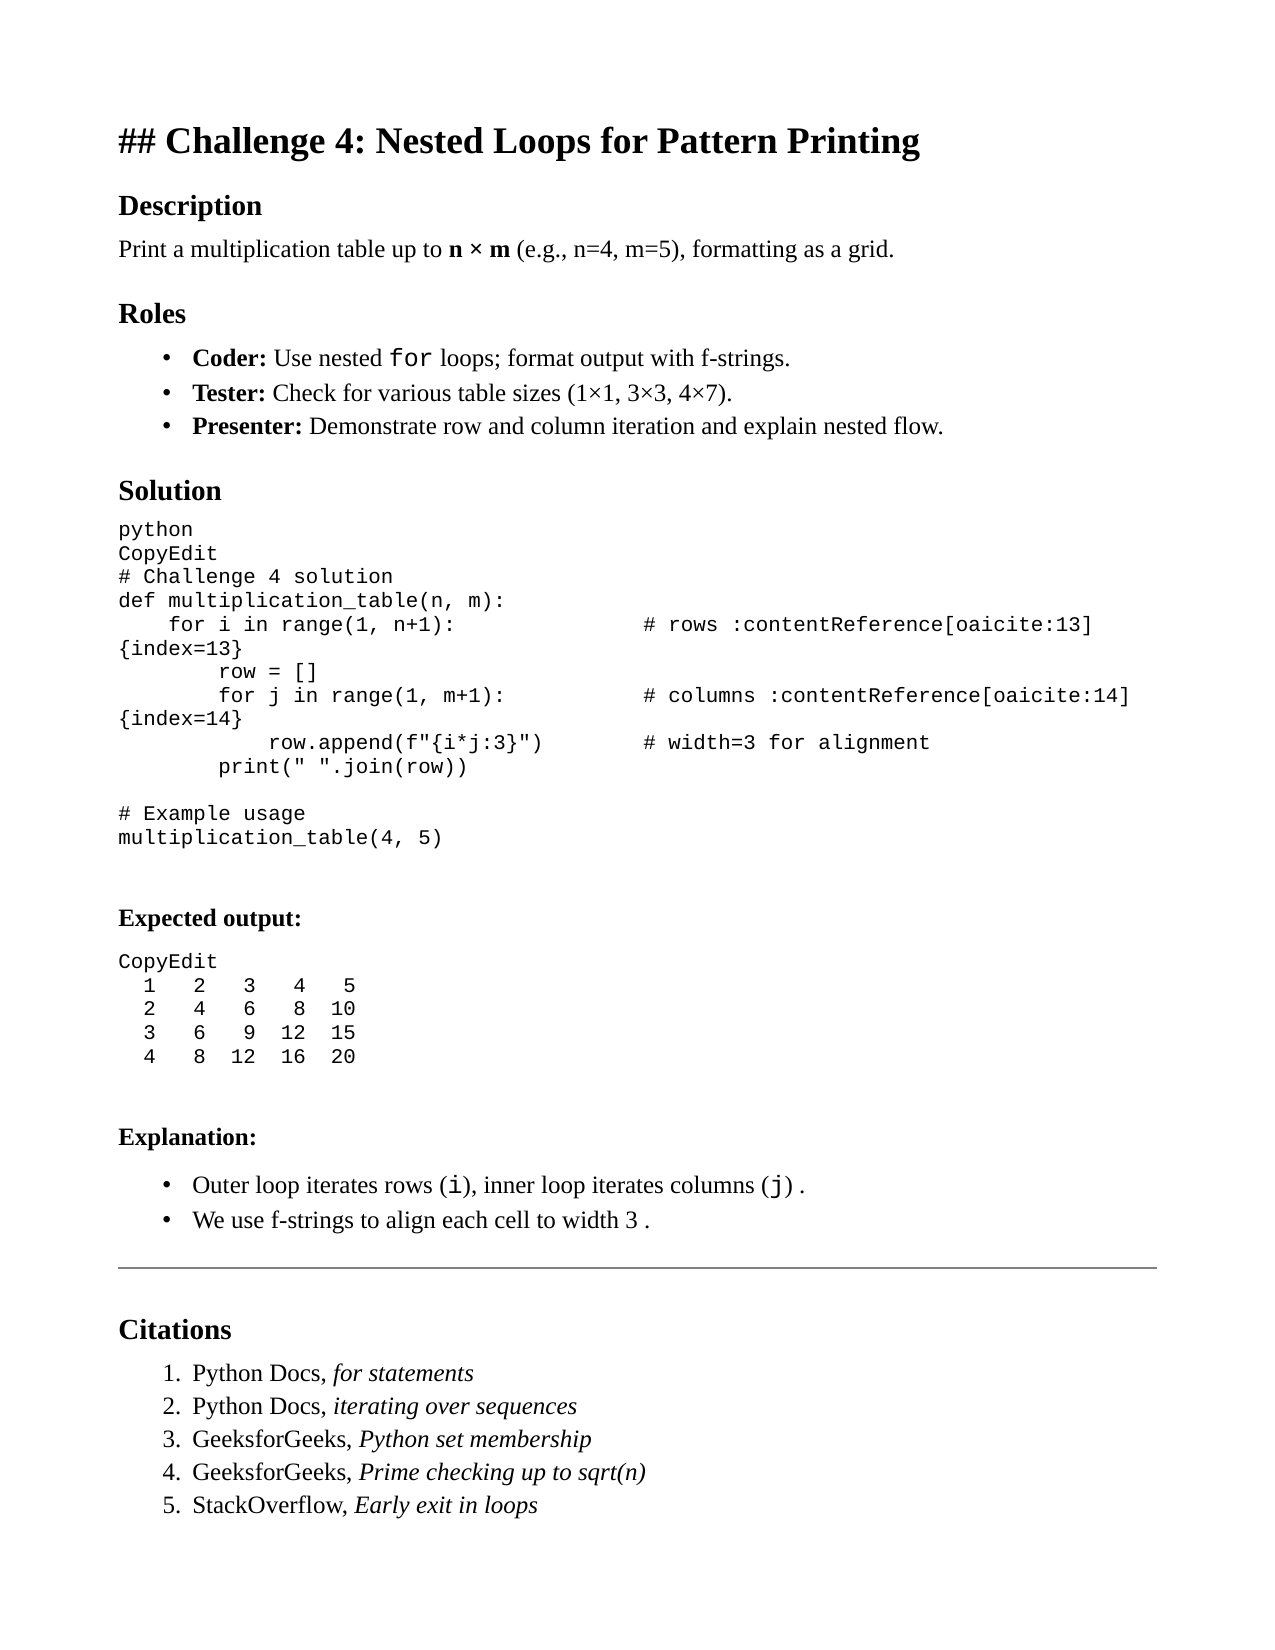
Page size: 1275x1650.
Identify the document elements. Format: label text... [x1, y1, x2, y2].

text for i in range(1, n+1): # rows :contentReference[oaicite:13]{index=13} [118, 614, 1157, 661]
text row.append(f"{i*j:3}") # width=3 for alignment [118, 732, 1157, 756]
list StackOverflow, Early exit in loops [162, 1490, 1157, 1519]
text # Example usage [118, 803, 1157, 827]
list We use f‑strings to align each cell to width 3 . [162, 1205, 1157, 1234]
text print(" ".join(row)) [118, 756, 1157, 779]
text for j in range(1, m+1): # columns :contentReference[oaicite:14]{index=14} [118, 685, 1157, 732]
text 1 2 3 4 5 [118, 975, 1157, 998]
text 2 4 6 8 10 [118, 998, 1157, 1022]
text 4 8 12 16 20 [118, 1046, 1157, 1069]
list Outer loop iterates rows (i), inner loop iterates columns (j) . [162, 1170, 1157, 1201]
list Presenter: Demonstrate row and column iteration and explain nested flow. [162, 411, 1157, 440]
text Print a multiplication table up to n × m (e.g., n=4, m=5), formatting as a grid. [118, 234, 1157, 263]
subtitle ## Challenge 4: Nested Loops for Pattern Printing [118, 118, 1157, 161]
text def multiplication_table(n, m): [118, 590, 1157, 614]
text Expected output: [118, 903, 1157, 932]
text 3 6 9 12 15 [118, 1022, 1157, 1046]
subtitle Description [118, 188, 1157, 222]
text CopyEdit [118, 951, 1157, 975]
list Python Docs, for statements [162, 1358, 1157, 1387]
list Coder: Use nested for loops; format output with f‑strings. [162, 343, 1157, 373]
list Tester: Check for various table sizes (1×1, 3×3, 4×7). [162, 378, 1157, 407]
text python [118, 519, 1157, 543]
subtitle Citations [118, 1312, 1157, 1345]
list GeeksforGeeks, Python set membership [162, 1424, 1157, 1453]
text # Challenge 4 solution [118, 567, 1157, 590]
subtitle Solution [118, 473, 1157, 507]
text multiplication_table(4, 5) [118, 827, 1157, 850]
text CopyEdit [118, 543, 1157, 567]
list GeeksforGeeks, Prime checking up to sqrt(n) [162, 1457, 1157, 1486]
text Explanation: [118, 1122, 1157, 1151]
subtitle Roles [118, 297, 1157, 330]
text row = [] [118, 661, 1157, 685]
list Python Docs, iterating over sequences [162, 1391, 1157, 1420]
